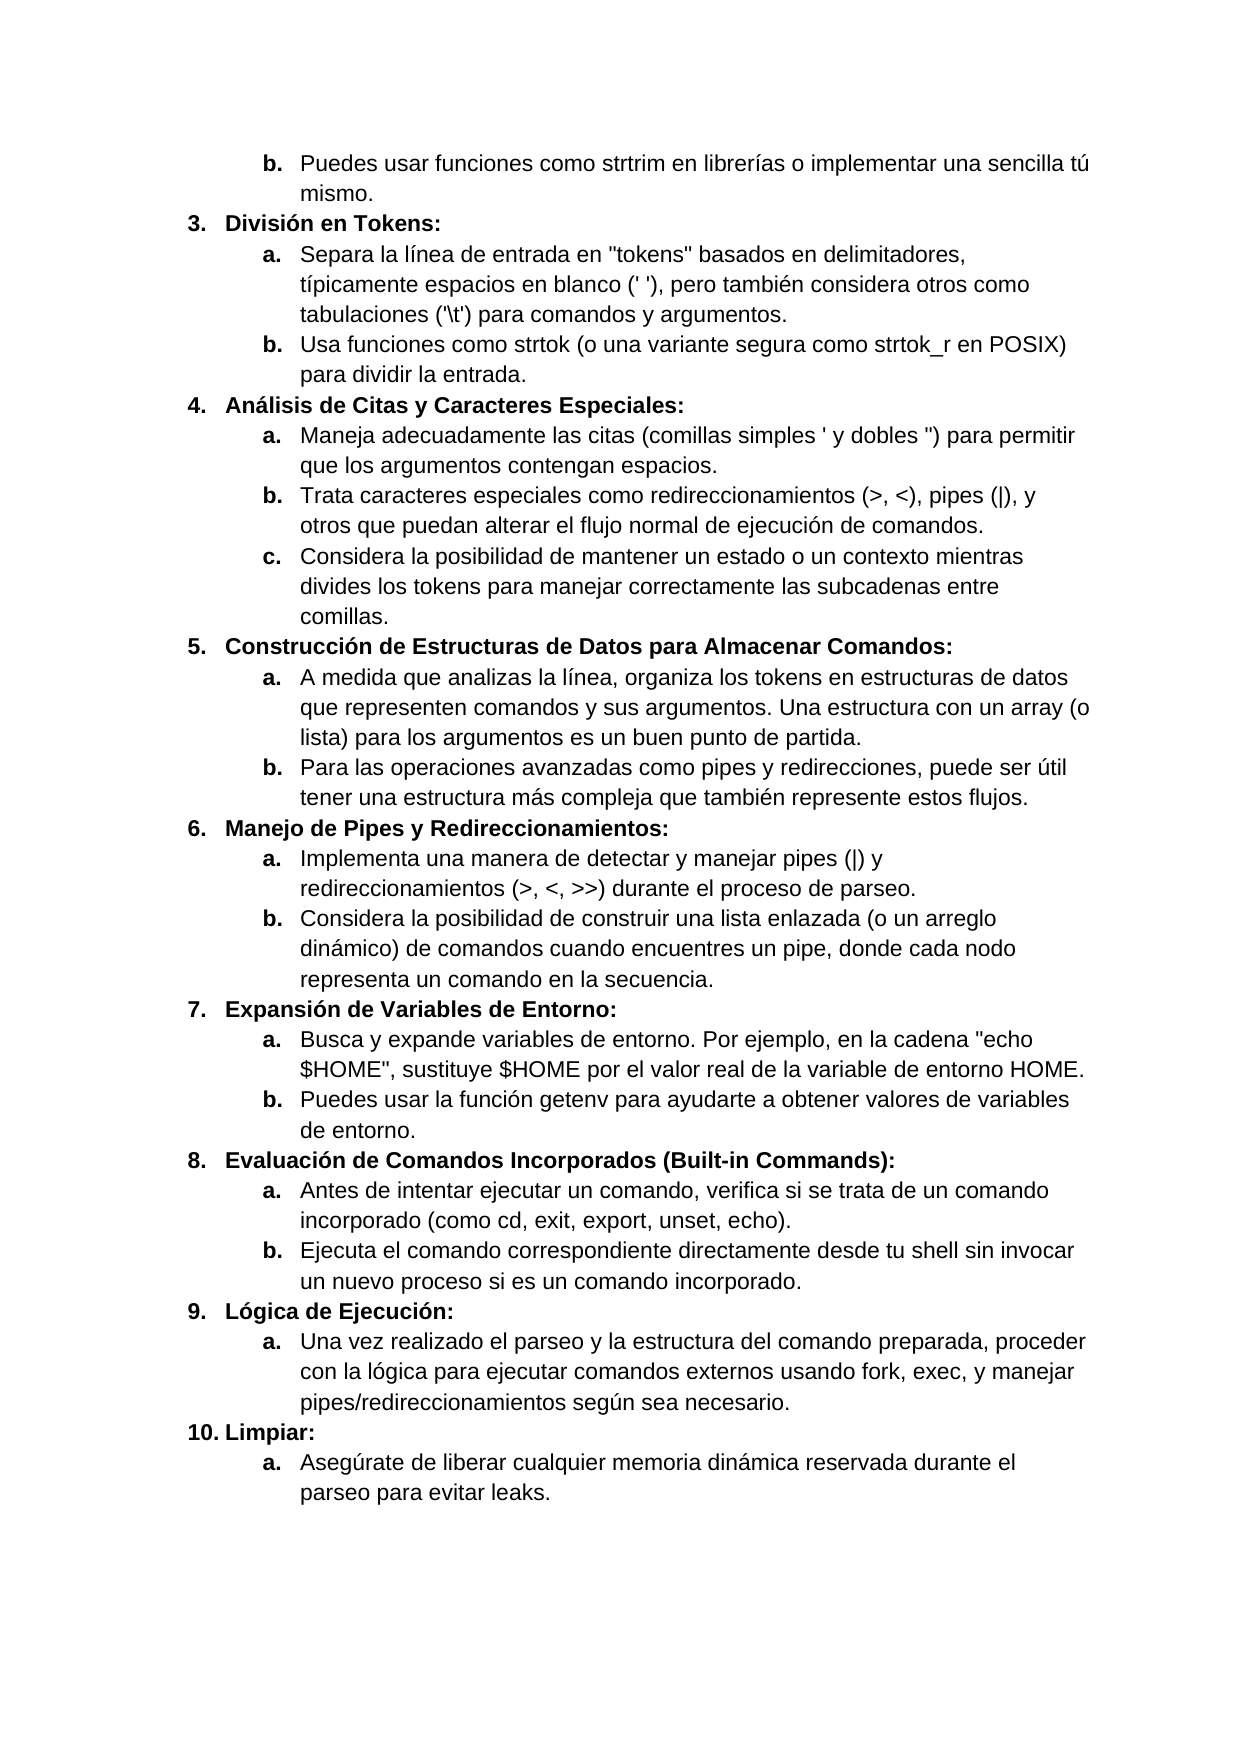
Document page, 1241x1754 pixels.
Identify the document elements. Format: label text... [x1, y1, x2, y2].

list Usa funciones como strtok (o una variante segura como strtok_r en POSIX) para dividir la entrada. [262, 331, 1090, 388]
list Considera la posibilidad de mantener un estado o un contexto mientras divides los tokens para manejar correctamente las subcadenas entre comillas. [262, 543, 1090, 629]
list Trata caracteres especiales como redireccionamientos (>, <), pipes (|), y otros que puedan alterar el flujo normal de ejecución de comandos. [262, 482, 1090, 539]
list Limpiar: [187, 1419, 1090, 1445]
list Expansión de Variables de Entorno: [187, 996, 1090, 1022]
list Para las operaciones avanzadas como pipes y redirecciones, puede ser útil tener una estructura más compleja que también represente estos flujos. [262, 754, 1090, 811]
list Separa la línea de entrada en "tokens" basados en delimitadores, típicamente espacios en blanco (' '), pero también considera otros como tabulaciones ('\t') para comandos y argumentos. [262, 241, 1090, 327]
list Asegúrate de liberar cualquier memoria dinámica reservada durante el parseo para evitar leaks. [262, 1449, 1090, 1506]
list A medida que analizas la línea, organiza los tokens en estructuras de datos que representen comandos y sus argumentos. Una estructura con un array (o lista) para los argumentos es un buen punto de partida. [262, 663, 1090, 750]
list Implementa una manera de detectar y manejar pipes (|) y redireccionamientos (>, <, >>) durante el proceso de parseo. [262, 845, 1090, 901]
list Lógica de Ejecución: [187, 1298, 1090, 1324]
list Manejo de Pipes y Redireccionamientos: [187, 814, 1090, 841]
list Construcción de Estructuras de Datos para Almacenar Comandos: [187, 633, 1090, 660]
list Puedes usar funciones como strtrim en librerías o implementar una sencilla tú mismo. [262, 150, 1090, 207]
list Ejecuta el comando correspondiente directamente desde tu shell sin invocar un nuevo proceso si es un comando incorporado. [262, 1237, 1090, 1294]
list Considera la posibilidad de construir una lista enlazada (o un arreglo dinámico) de comandos cuando encuentres un pipe, donde cada nodo representa un comando en la secuencia. [262, 905, 1090, 992]
list Maneja adecuadamente las citas (comillas simples ' y dobles ") para permitir que los argumentos contengan espacios. [262, 422, 1090, 478]
list Análisis de Citas y Caracteres Especiales: [187, 392, 1090, 418]
list Evaluación de Comandos Incorporados (Built-in Commands): [187, 1147, 1090, 1173]
list División en Tokens: [187, 210, 1090, 237]
list Una vez realizado el parseo y la estructura del comando preparada, proceder con la lógica para ejecutar comandos externos usando fork, exec, y manejar pipes/redireccionamientos según sea necesario. [262, 1328, 1090, 1415]
list Antes de intentar ejecutar un comando, verifica si se trata de un comando incorporado (como cd, exit, export, unset, echo). [262, 1177, 1090, 1234]
list Puedes usar la función getenv para ayudarte a obtener valores de variables de entorno. [262, 1086, 1090, 1143]
list Busca y expande variables de entorno. Por ejemplo, en la cadena "echo $HOME", sustituye $HOME por el valor real de la variable de entorno HOME. [262, 1026, 1090, 1083]
